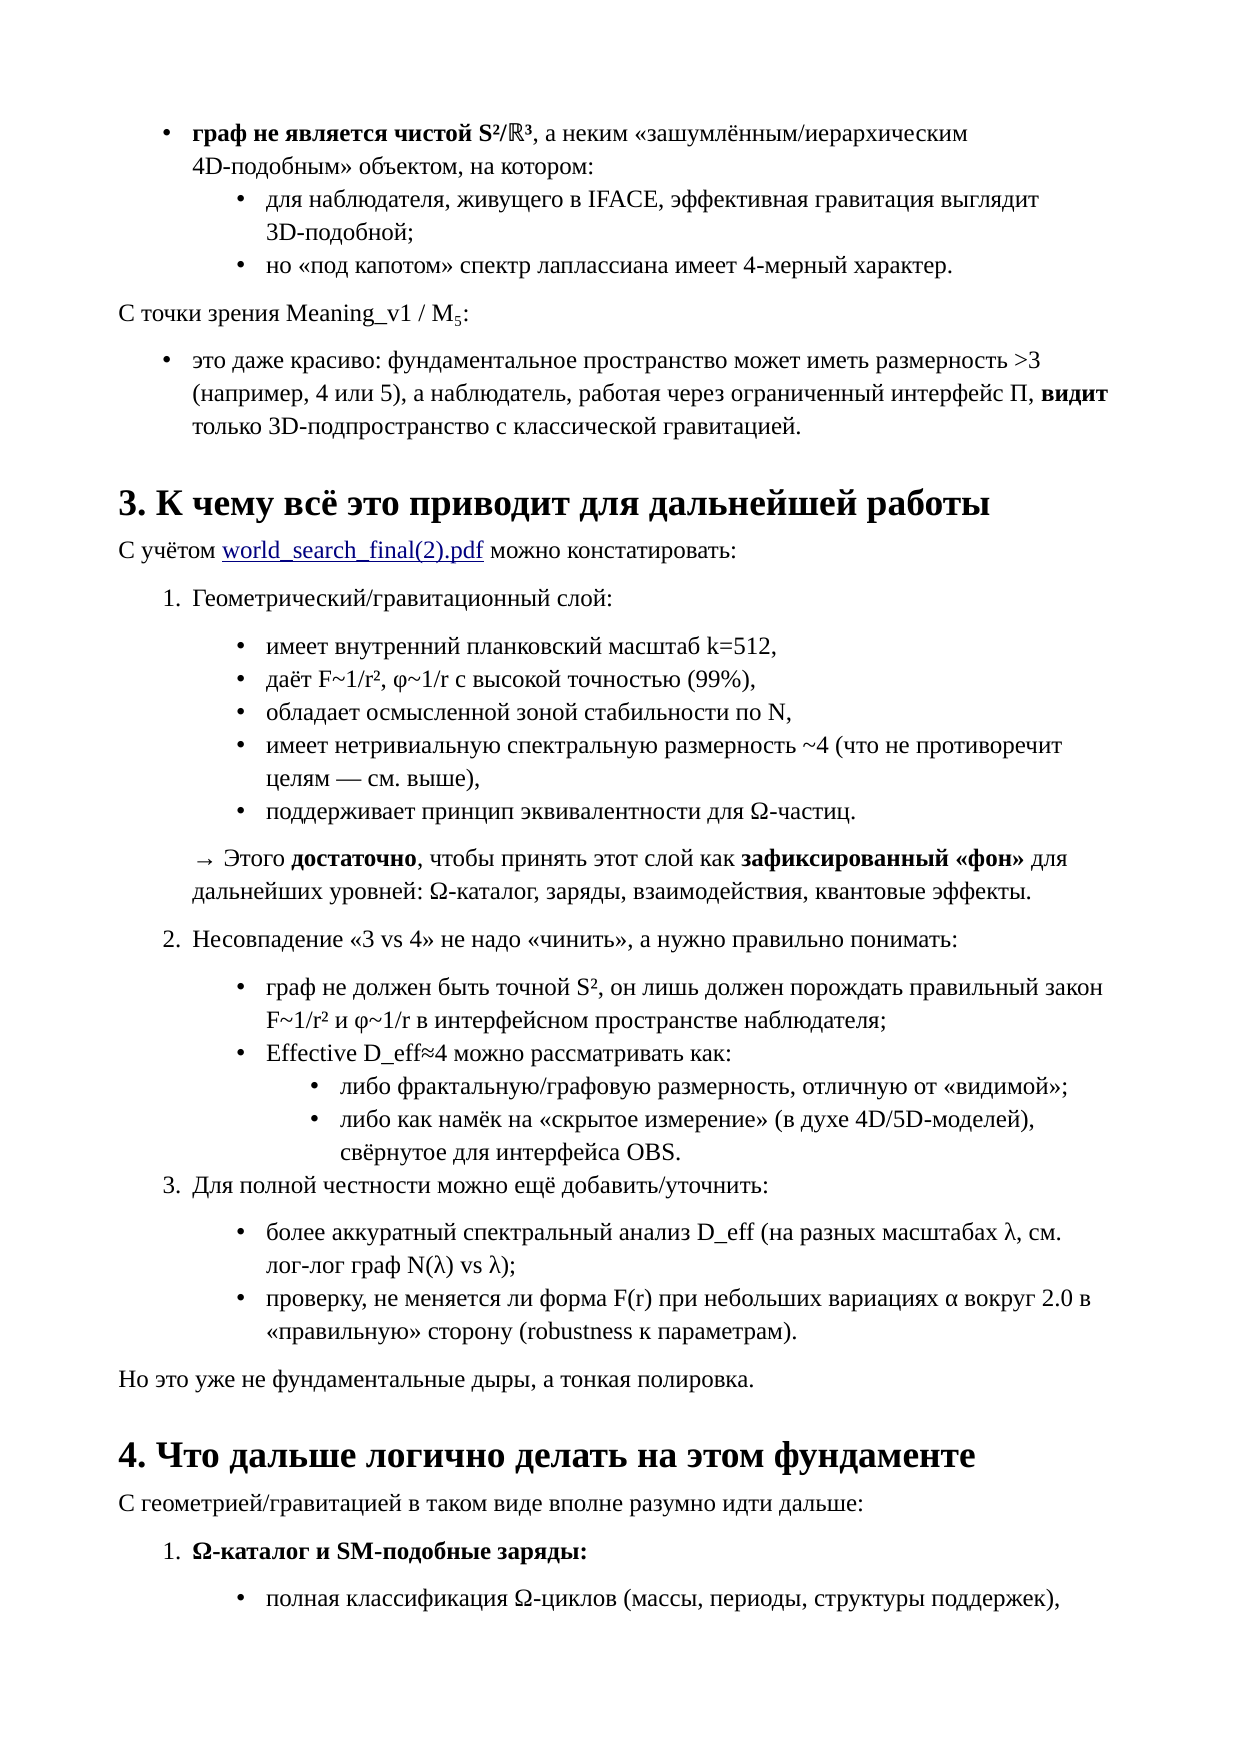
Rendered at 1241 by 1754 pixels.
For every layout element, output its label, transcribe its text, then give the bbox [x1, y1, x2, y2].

subtitle 3. К чему всё это приводит для дальнейшей работы [118, 480, 1122, 523]
list Effective D_eff≈4 можно рассматривать как: [236, 1038, 1122, 1066]
list Ω‑каталог и SM‑подобные заряды: [162, 1536, 1122, 1564]
list проверку, не меняется ли форма F(r) при небольших вариациях α вокруг 2.0 в «правильную» сторону (robustness к параметрам). [236, 1283, 1122, 1345]
list Для полной честности можно ещё добавить/уточнить: [162, 1170, 1122, 1198]
list либо как намёк на «скрытое измерение» (в духе 4D/5D‑моделей), свёрнутое для интерфейса OBS. [310, 1104, 1122, 1166]
list но «под капотом» спектр лаплассиана имеет 4‑мерный характер. [236, 250, 1122, 279]
list полная классификация Ω‑циклов (массы, периоды, структуры поддержек), [236, 1583, 1122, 1612]
text С геометрией/гравитацией в таком виде вполне разумно идти дальше: [118, 1488, 1122, 1517]
subtitle 4. Что дальше логично делать на этом фундаменте [118, 1432, 1122, 1476]
list имеет внутренний планковский масштаб k=512, [236, 631, 1122, 659]
text Но это уже не фундаментальные дыры, а тонкая полировка. [118, 1364, 1122, 1393]
list имеет нетривиальную спектральную размерность ~4 (что не противоречит целям — см. выше), [236, 730, 1122, 792]
list обладает осмысленной зоной стабильности по N, [236, 697, 1122, 726]
list Геометрический/гравитационный слой: [162, 583, 1122, 612]
list либо фрактальную/графовую размерность, отличную от «видимой»; [310, 1071, 1122, 1099]
list граф не должен быть точной S², он лишь должен порождать правильный закон F~1/r² и φ~1/r в интерфейсном пространстве наблюдателя; [236, 972, 1122, 1033]
text С точки зрения Meaning_v1 / M₅: [118, 298, 1122, 327]
list → Этого достаточно, чтобы принять этот слой как зафиксированный «фон» для дальнейших уровней: Ω‑каталог, заряды, взаимодействия, квантовые эффекты. [162, 843, 1122, 905]
list граф не является чистой S²/ℝ³, а неким «зашумлённым/иерархическим 4D‑подобным» объектом, на котором: [162, 118, 1122, 180]
list это даже красиво: фундаментальное пространство может иметь размерность >3 (например, 4 или 5), а наблюдатель, работая через ограниченный интерфейс Π, видит только 3D‑подпространство с классической гравитацией. [162, 345, 1122, 440]
list для наблюдателя, живущего в IFACE, эффективная гравитация выглядит 3D‑подобной; [236, 184, 1122, 246]
text С учётом world_search_final(2).pdf можно констатировать: [118, 536, 1122, 564]
list более аккуратный спектральный анализ D_eff (на разных масштабах λ, см. лог‑лог граф N(λ) vs λ); [236, 1217, 1122, 1279]
list Несовпадение «3 vs 4» не надо «чинить», а нужно правильно понимать: [162, 924, 1122, 953]
list даёт F~1/r², φ~1/r с высокой точностью (99%), [236, 664, 1122, 692]
list поддерживает принцип эквивалентности для Ω‑частиц. [236, 796, 1122, 824]
